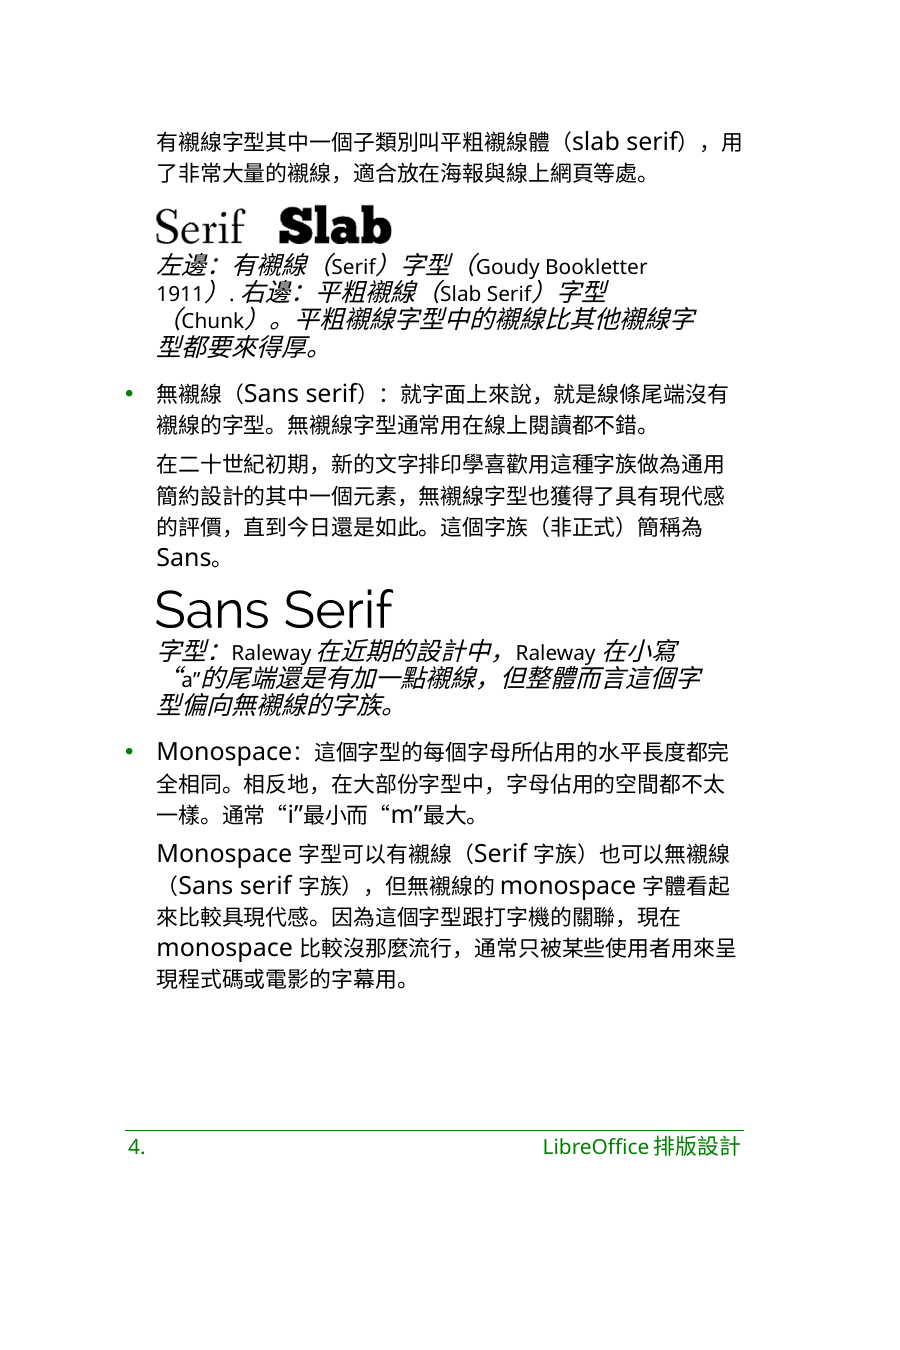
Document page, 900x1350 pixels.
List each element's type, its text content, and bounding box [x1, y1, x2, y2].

table_header [156, 589, 712, 631]
text 在二十世紀初期，新的文字排印學喜歡用這種字族做為通用簡約設計的其中一個元素，無襯線字型也獲得了具有現代感的評價，直到今日還是如此。這個字族（非正式）簡稱為 Sans。 [156, 448, 744, 573]
text 有襯線字型其中一個子類別叫平粗襯線體（slab serif），用了非常大量的襯線，適合放在海報與線上網頁等處。 [156, 125, 744, 187]
text Monospace 字型可以有襯線（Serif 字族）也可以無襯線（Sans serif 字族），但無襯線的 monospace 字體看起來比較具現代感。因為這個字型跟打字機的關聯，現在 monospace 比較沒那麼流行，通常只被某些使用者用來呈現程式碼或電影的字幕用。 [156, 838, 744, 994]
picture [156, 588, 394, 629]
table_cell 字型：Raleway在近期的設計中，Raleway 在小寫“a”的尾端還是有加一點襯線，但整體而言這個字型偏向無襯線的字族。 [156, 631, 712, 720]
list Monospace：這個字型的每個字母所佔用的水平長度都完全相同。相反地，在大部份字型中，字母佔用的空間都不太一樣。通常“i”最小而“m”最大。 [125, 736, 744, 829]
picture [156, 203, 392, 244]
table_header [156, 203, 712, 245]
table_cell 左邊：有襯線（Serif）字型（Goudy Bookletter 1911）. 右邊：平粗襯線（Slab Serif）字型（Chunk）。平粗襯線字型中的襯線比其他襯線字型都要來得厚。 [156, 245, 712, 361]
list 無襯線（Sans serif）：就字面上來說，就是線條尾端沒有襯線的字型。無襯線字型通常用在線上閱讀都不錯。 [125, 377, 744, 439]
